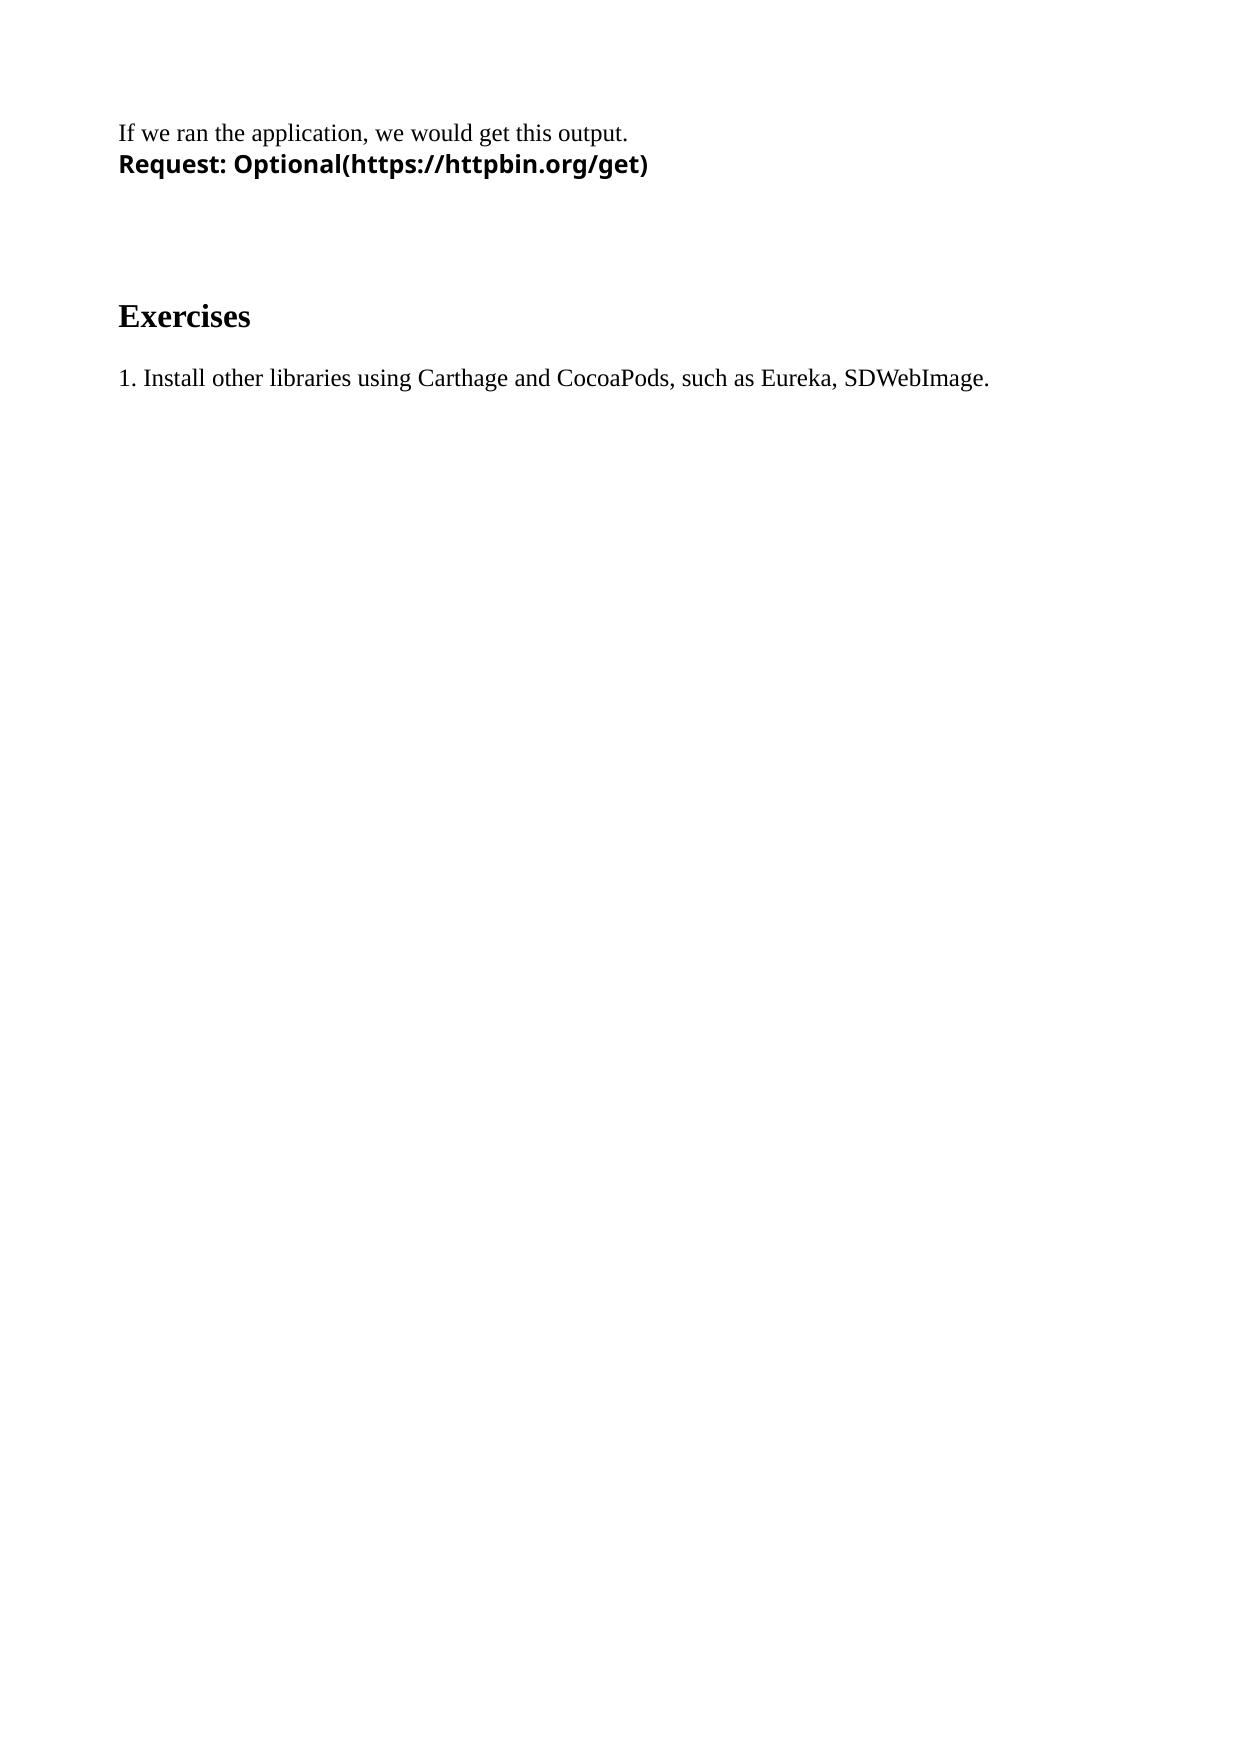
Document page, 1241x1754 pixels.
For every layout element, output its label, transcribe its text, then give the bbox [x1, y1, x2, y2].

text Exercises [118, 296, 1122, 334]
text Request: Optional(https://httpbin.org/get) [118, 147, 1122, 181]
text 1. Install other libraries using Carthage and CocoaPods, such as Eureka, SDWebImage. [118, 363, 1122, 392]
text If we ran the application, we would get this output. [118, 118, 1122, 147]
